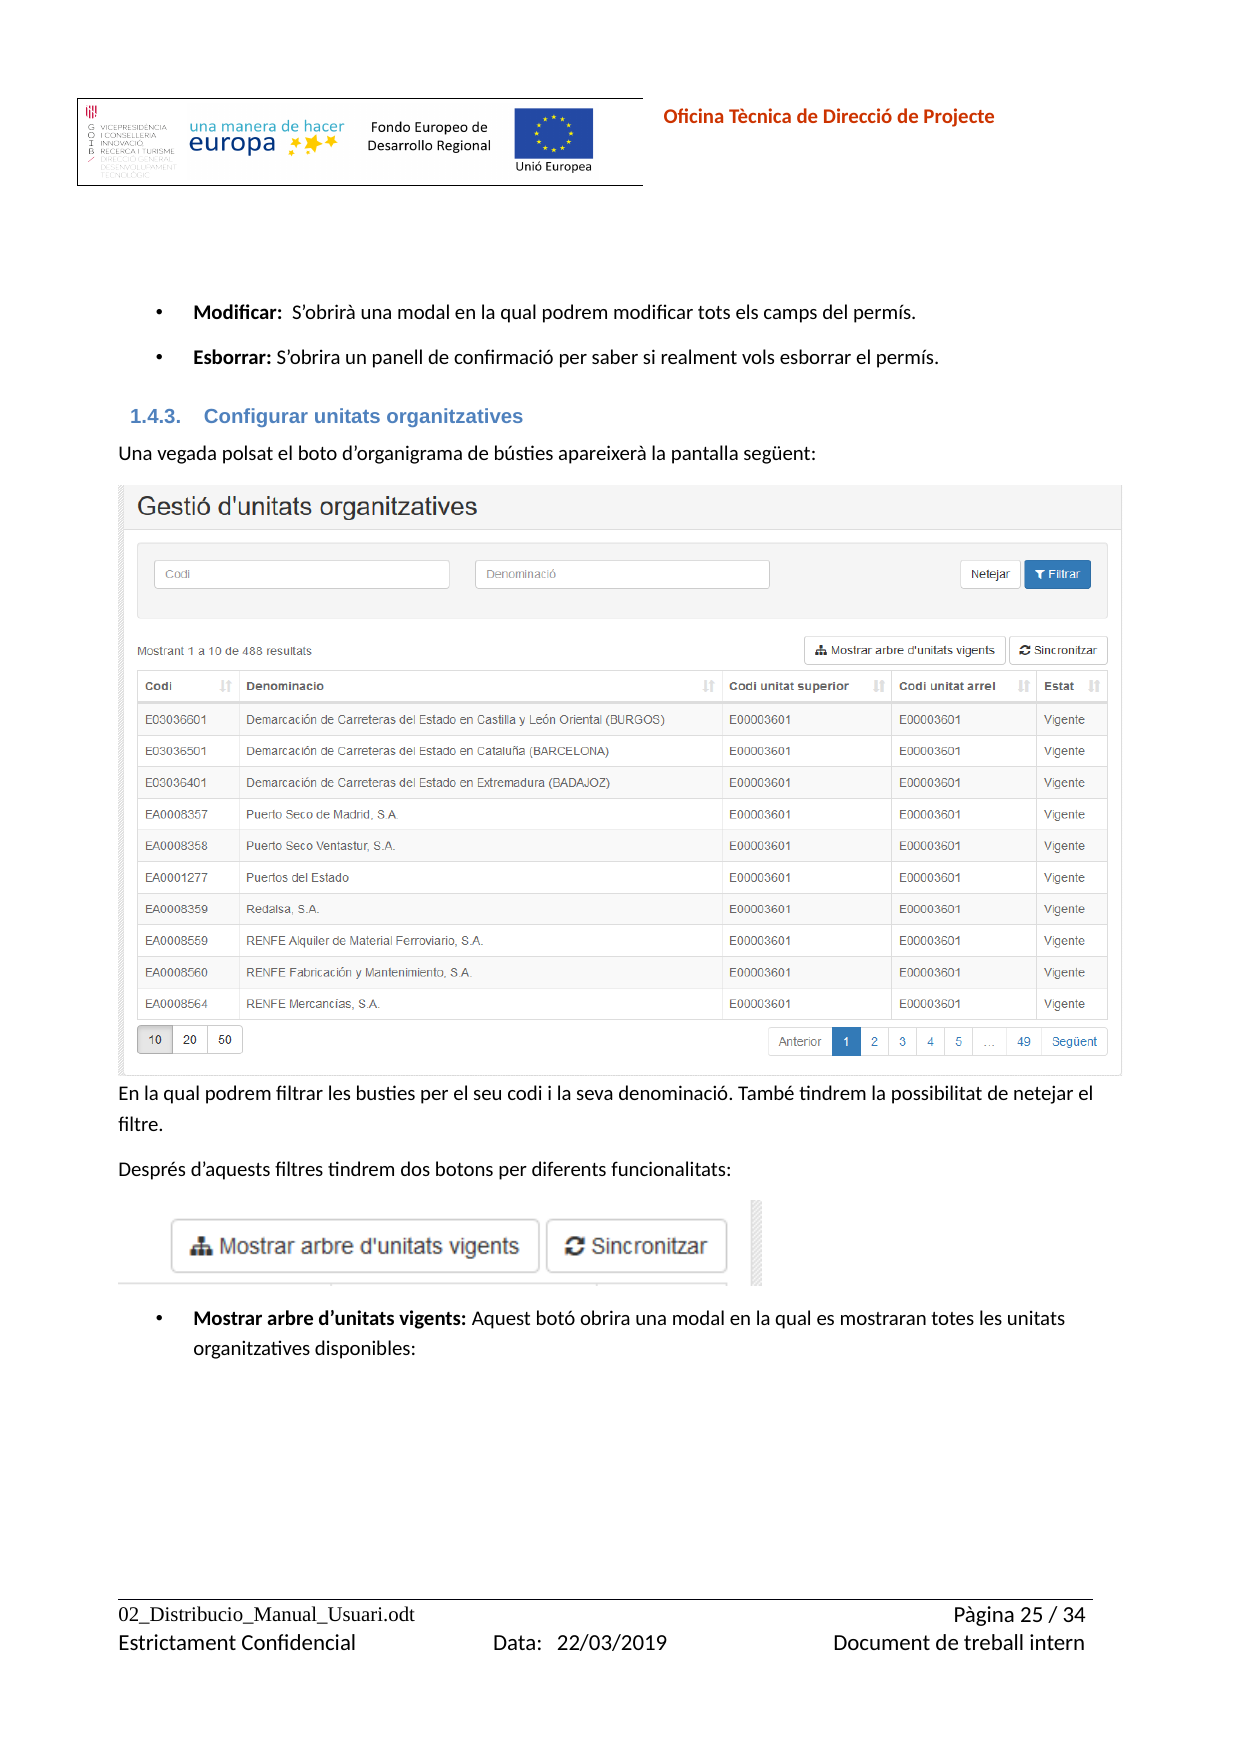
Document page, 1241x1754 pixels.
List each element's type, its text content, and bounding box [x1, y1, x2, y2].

text Una vegada polsat el boto d’organigrama de bústies apareixerà la pantalla següent: [118, 440, 1122, 465]
subtitle Configurar unitats organitzatives [130, 404, 1122, 427]
text Després d’aquests filtres tindrem dos botons per diferents funcionalitats: [118, 1156, 1122, 1181]
list Esborrar: S’obrira un panell de confirmació per saber si realment vols esborrar el permís. [156, 344, 1122, 370]
text En la qual podrem filtrar les busties per el seu codi i la seva denominació. També tindrem la possibilitat de netejar el filtre. [118, 1076, 1122, 1136]
picture [82, 103, 181, 180]
picture [187, 103, 599, 180]
list Mostrar arbre d’unitats vigents: Aquest botó obrira una modal en la qual es mostraran totes les unitats organitzatives disponibles: [156, 1305, 1122, 1361]
list Modificar: S’obrirà una modal en la qual podrem modificar tots els camps del permís. [156, 299, 1122, 325]
picture [118, 1200, 762, 1286]
picture [118, 485, 1123, 1076]
